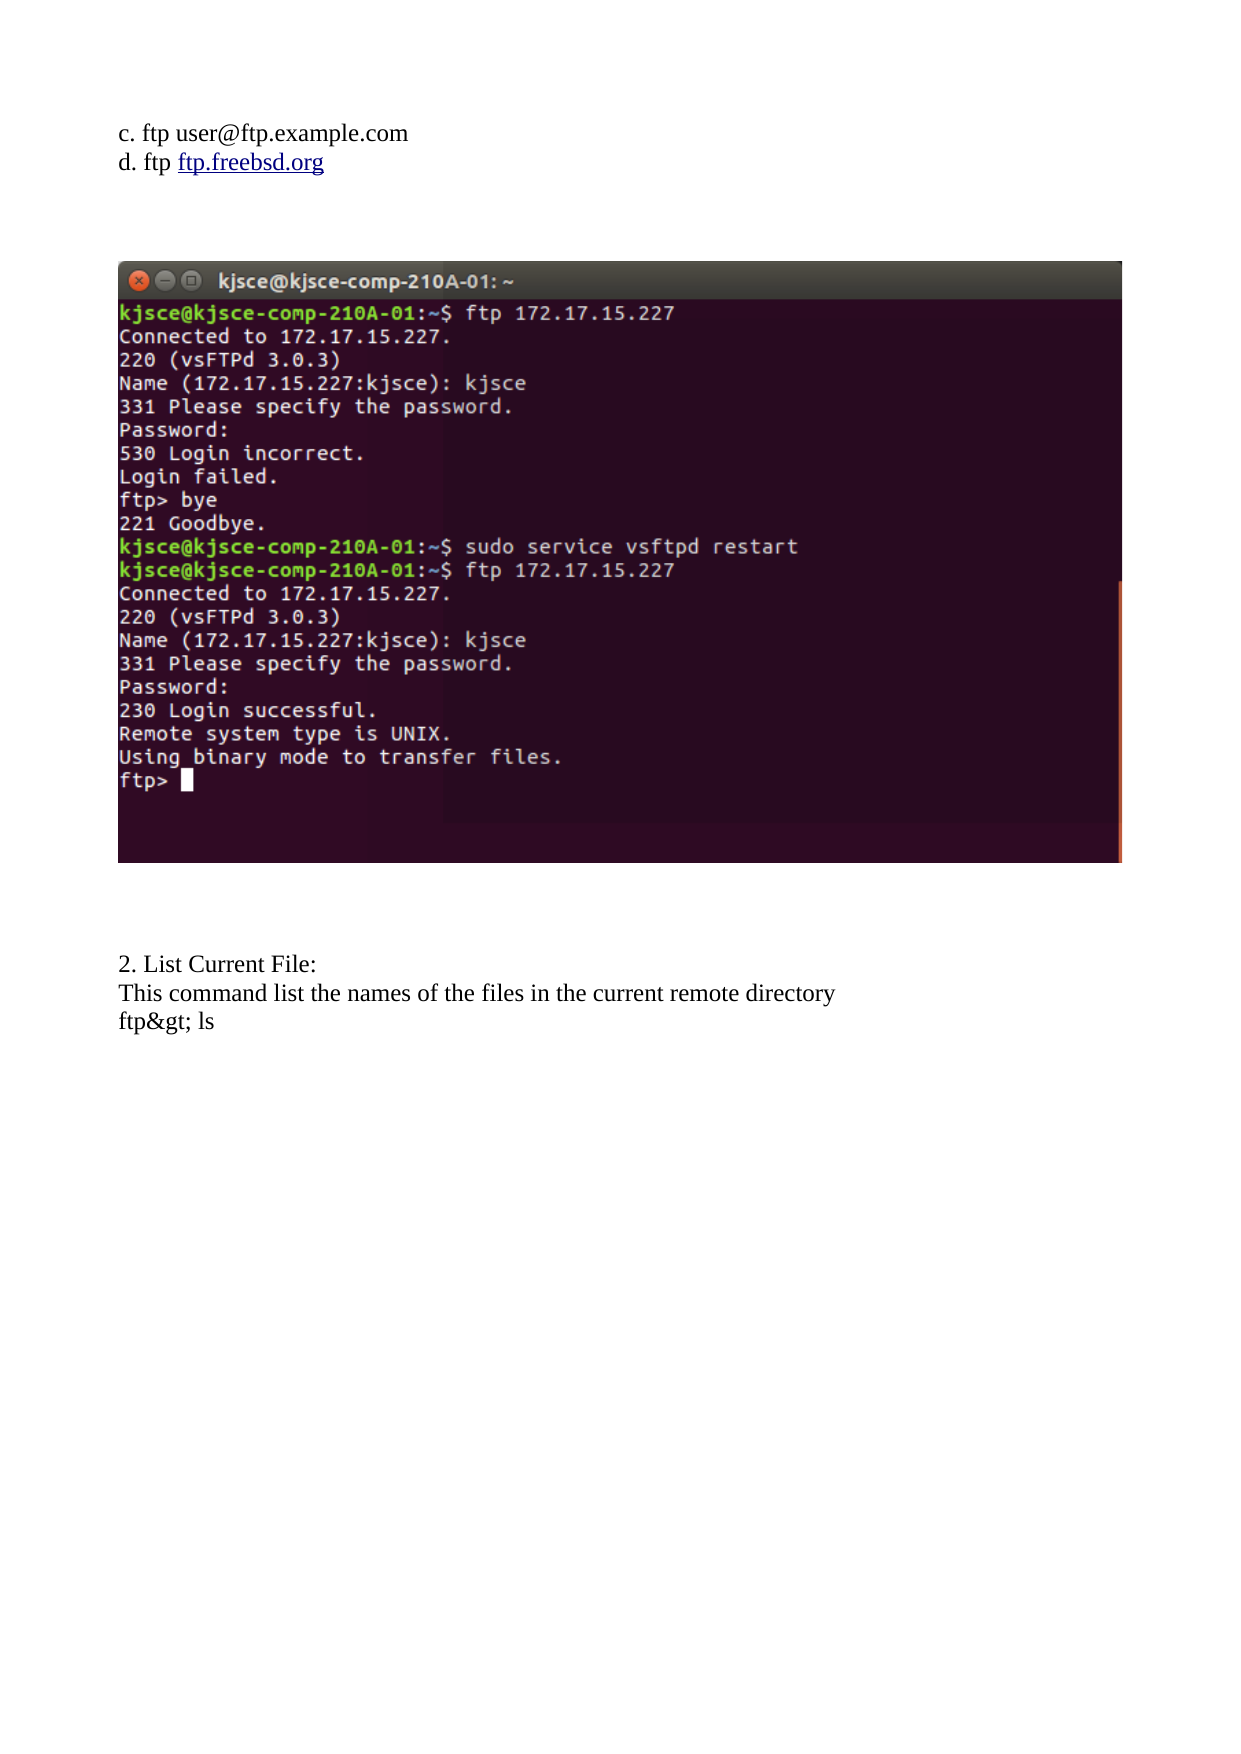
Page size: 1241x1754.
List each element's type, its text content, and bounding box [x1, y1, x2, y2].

text This command list the names of the files in the current remote directory [118, 978, 1122, 1006]
text d. ftp ftp.freebsd.org [118, 147, 1122, 176]
text c. ftp user@ftp.example.com [118, 118, 1122, 147]
text ftp&gt; ls [118, 1006, 1122, 1035]
text 2. List Current File: [118, 949, 1122, 978]
picture [118, 261, 1123, 863]
